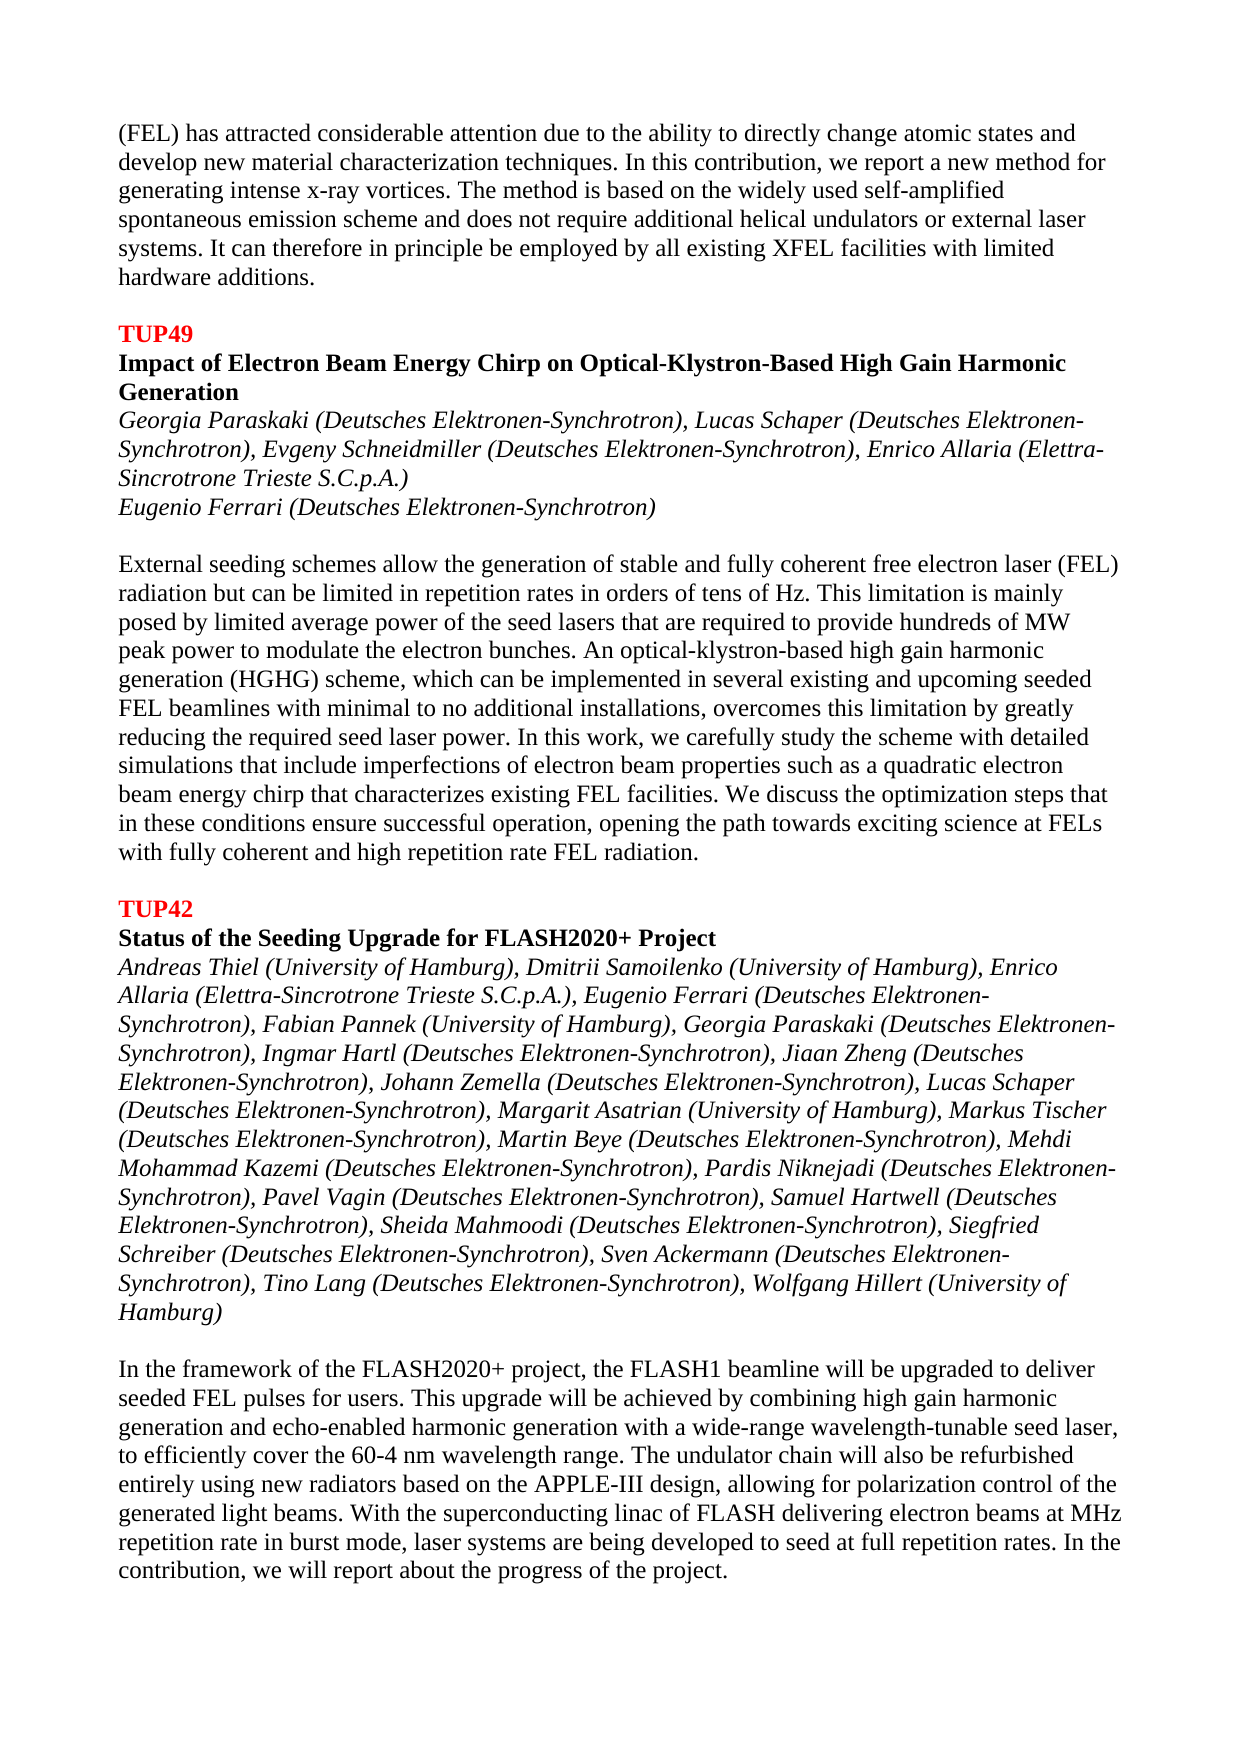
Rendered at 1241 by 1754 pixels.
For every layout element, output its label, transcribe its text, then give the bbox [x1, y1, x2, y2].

subtitle Georgia Paraskaki (Deutsches Elektronen-Synchrotron), Lucas Schaper (Deutsches Elektronen-Synchrotron), Evgeny Schneidmiller (Deutsches Elektronen-Synchrotron), Enrico Allaria (Elettra-Sincrotrone Trieste S.C.p.A.) [118, 406, 1122, 492]
subtitle TUP49 [118, 319, 1122, 348]
text (FEL) has attracted considerable attention due to the ability to directly change atomic states and develop new material characterization techniques. In this contribution, we report a new method for generating intense x-ray vortices. The method is based on the widely used self-amplified spontaneous emission scheme and does not require additional helical undulators or external laser systems. It can therefore in principle be employed by all existing XFEL facilities with limited hardware additions. [118, 118, 1122, 291]
subtitle Status of the Seeding Upgrade for FLASH2020+ Project [118, 923, 1122, 952]
text In the framework of the FLASH2020+ project, the FLASH1 beamline will be upgraded to deliver seeded FEL pulses for users. This upgrade will be achieved by combining high gain harmonic generation and echo-enabled harmonic generation with a wide-range wavelength-tunable seed laser, to efficiently cover the 60-4 nm wavelength range. The undulator chain will also be refurbished entirely using new radiators based on the APPLE-III design, allowing for polarization control of the generated light beams. With the superconducting linac of FLASH delivering electron beams at MHz repetition rate in burst mode, laser systems are being developed to seed at full repetition rates. In the contribution, we will report about the progress of the project. [118, 1354, 1122, 1584]
text External seeding schemes allow the generation of stable and fully coherent free electron laser (FEL) radiation but can be limited in repetition rates in orders of tens of Hz. This limitation is mainly posed by limited average power of the seed lasers that are required to provide hundreds of MW peak power to modulate the electron bunches. An optical-klystron-based high gain harmonic generation (HGHG) scheme, which can be implemented in several existing and upcoming seeded FEL beamlines with minimal to no additional installations, overcomes this limitation by greatly reducing the required seed laser power. In this work, we carefully study the scheme with detailed simulations that include imperfections of electron beam properties such as a quadratic electron beam energy chirp that characterizes existing FEL facilities. We discuss the optimization steps that in these conditions ensure successful operation, opening the path towards exciting science at FELs with fully coherent and high repetition rate FEL radiation. [118, 549, 1122, 866]
subtitle Andreas Thiel (University of Hamburg), Dmitrii Samoilenko (University of Hamburg), Enrico Allaria (Elettra-Sincrotrone Trieste S.C.p.A.), Eugenio Ferrari (Deutsches Elektronen-Synchrotron), Fabian Pannek (University of Hamburg), Georgia Paraskaki (Deutsches Elektronen-Synchrotron), Ingmar Hartl (Deutsches Elektronen-Synchrotron), Jiaan Zheng (Deutsches Elektronen-Synchrotron), Johann Zemella (Deutsches Elektronen-Synchrotron), Lucas Schaper (Deutsches Elektronen-Synchrotron), Margarit Asatrian (University of Hamburg), Markus Tischer (Deutsches Elektronen-Synchrotron), Martin Beye (Deutsches Elektronen-Synchrotron), Mehdi Mohammad Kazemi (Deutsches Elektronen-Synchrotron), Pardis Niknejadi (Deutsches Elektronen-Synchrotron), Pavel Vagin (Deutsches Elektronen-Synchrotron), Samuel Hartwell (Deutsches Elektronen-Synchrotron), Sheida Mahmoodi (Deutsches Elektronen-Synchrotron), Siegfried Schreiber (Deutsches Elektronen-Synchrotron), Sven Ackermann (Deutsches Elektronen-Synchrotron), Tino Lang (Deutsches Elektronen-Synchrotron), Wolfgang Hillert (University of Hamburg) [118, 952, 1122, 1326]
subtitle Eugenio Ferrari (Deutsches Elektronen-Synchrotron) [118, 492, 1122, 521]
subtitle TUP42 [118, 894, 1122, 923]
subtitle Impact of Electron Beam Energy Chirp on Optical-Klystron-Based High Gain Harmonic Generation [118, 348, 1122, 406]
